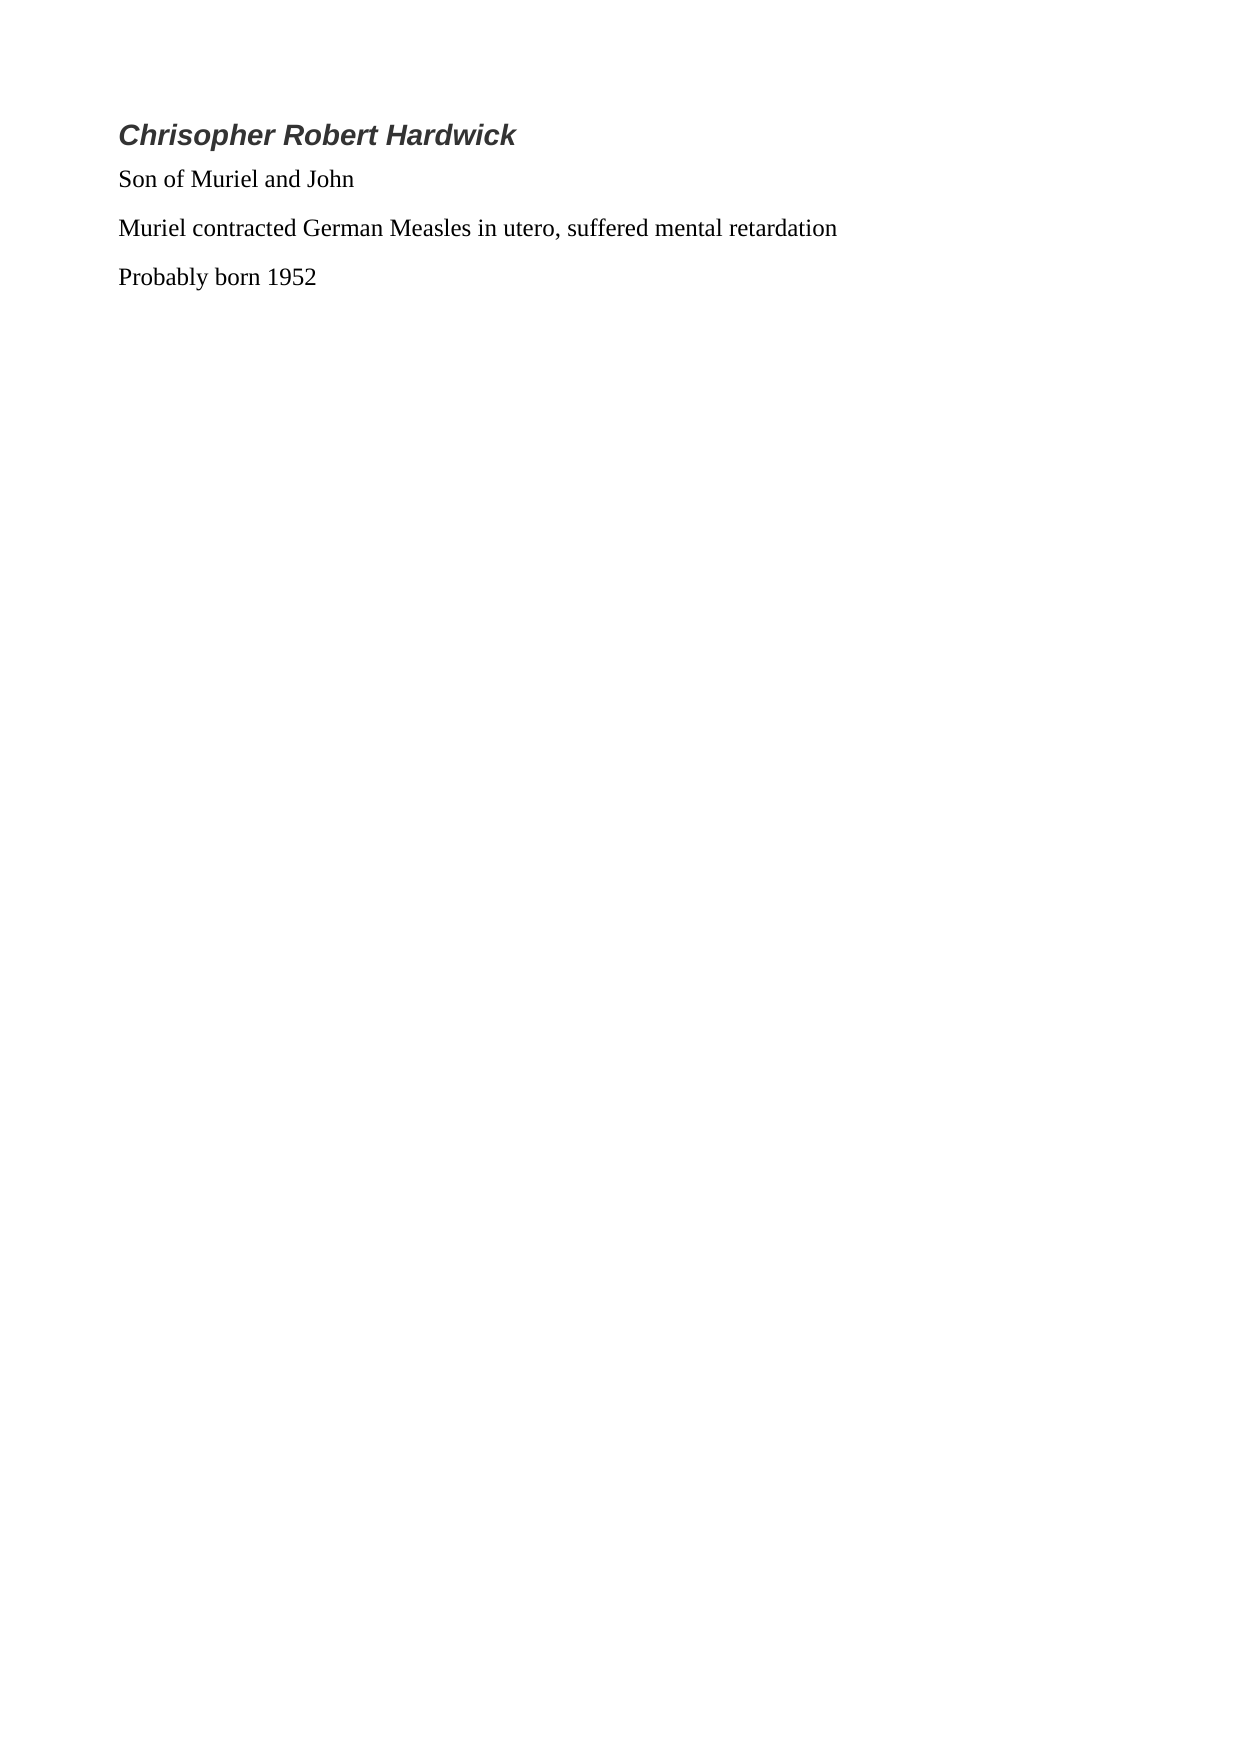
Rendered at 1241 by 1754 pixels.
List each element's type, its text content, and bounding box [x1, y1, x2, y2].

text Muriel contracted German Measles in utero, suffered mental retardation [118, 213, 1122, 242]
subtitle Chrisopher Robert Hardwick [118, 118, 1122, 152]
text Probably born 1952 [118, 262, 1122, 291]
text Son of Muriel and John [118, 164, 1122, 193]
